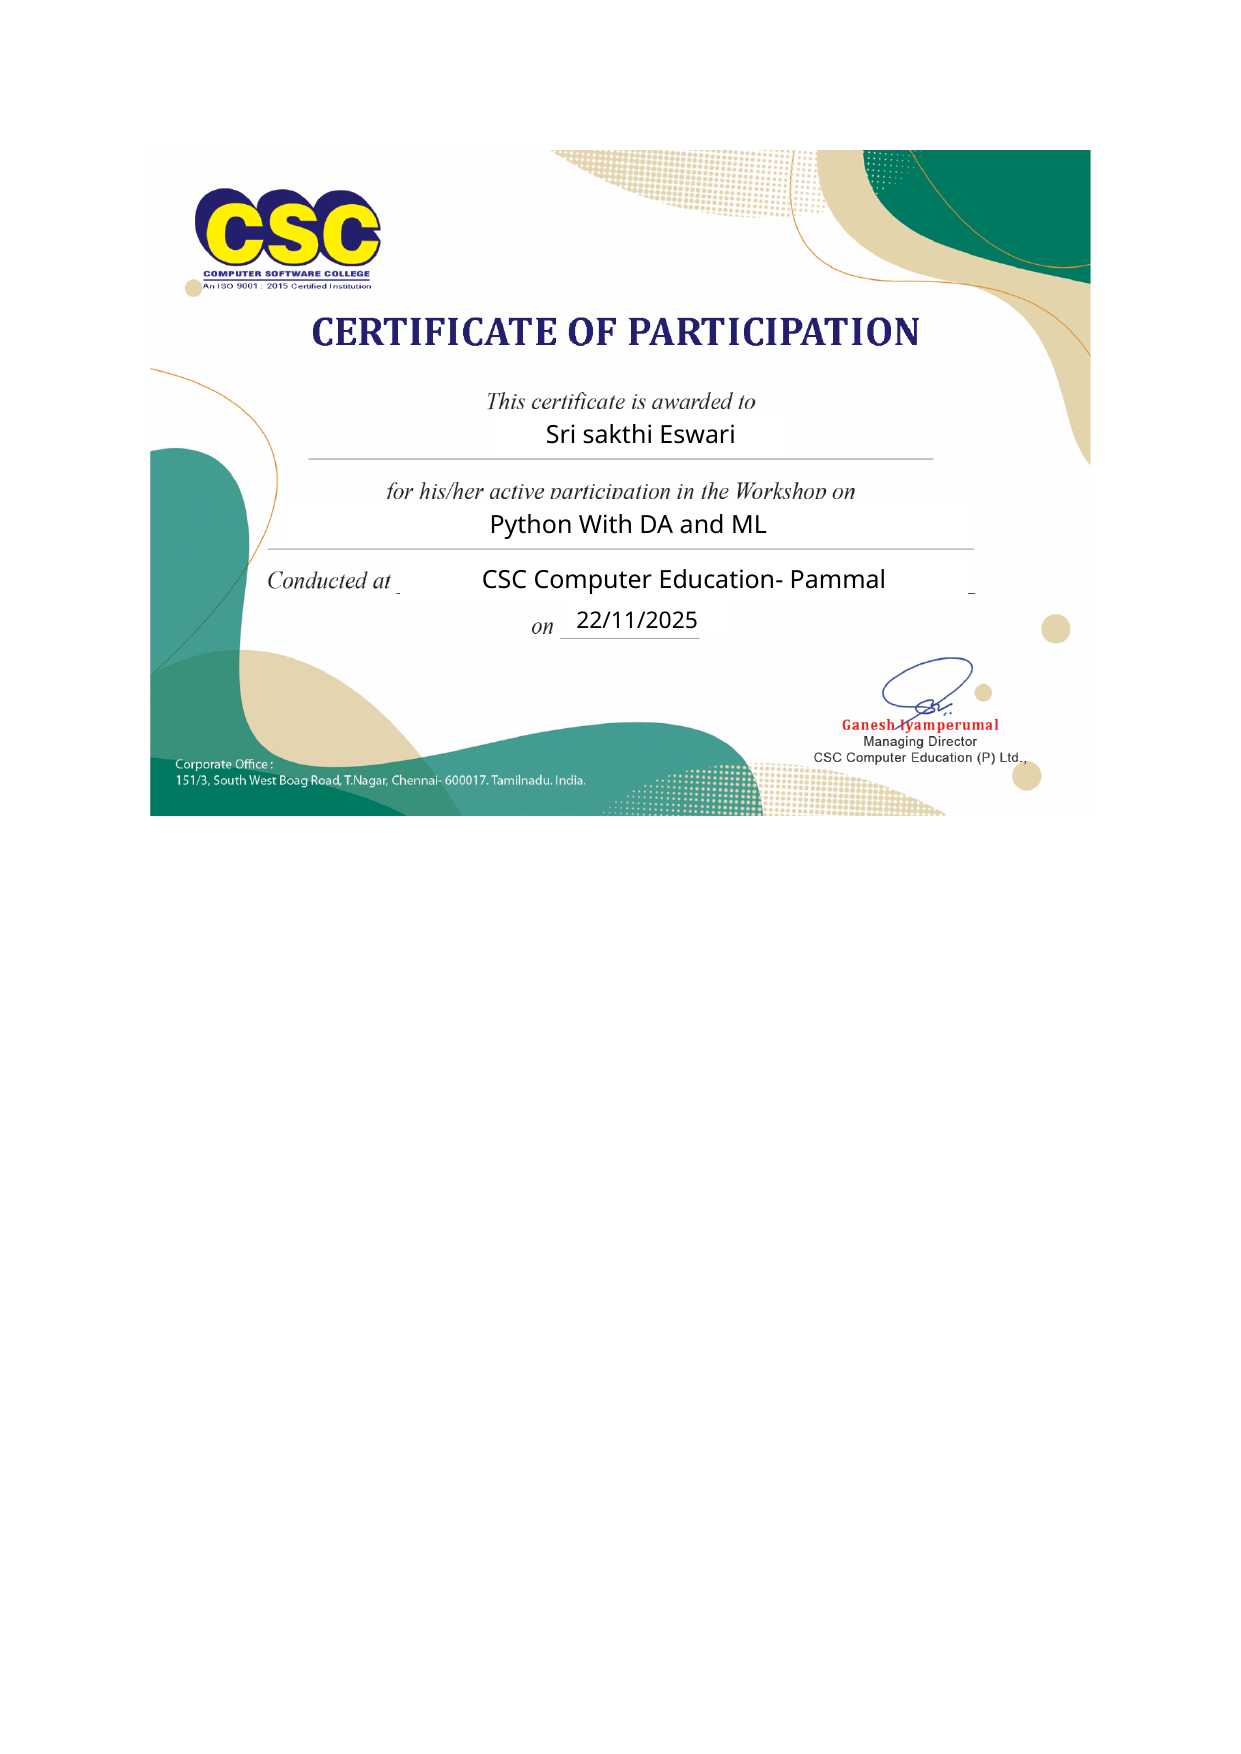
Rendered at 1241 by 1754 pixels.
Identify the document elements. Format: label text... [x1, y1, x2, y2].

text 22/11/2025 [576, 604, 718, 628]
text Sri sakthi Eswari [506, 417, 776, 449]
text CSC Computer Education- Pammal [415, 562, 953, 594]
text Python With DA and ML [302, 507, 953, 539]
